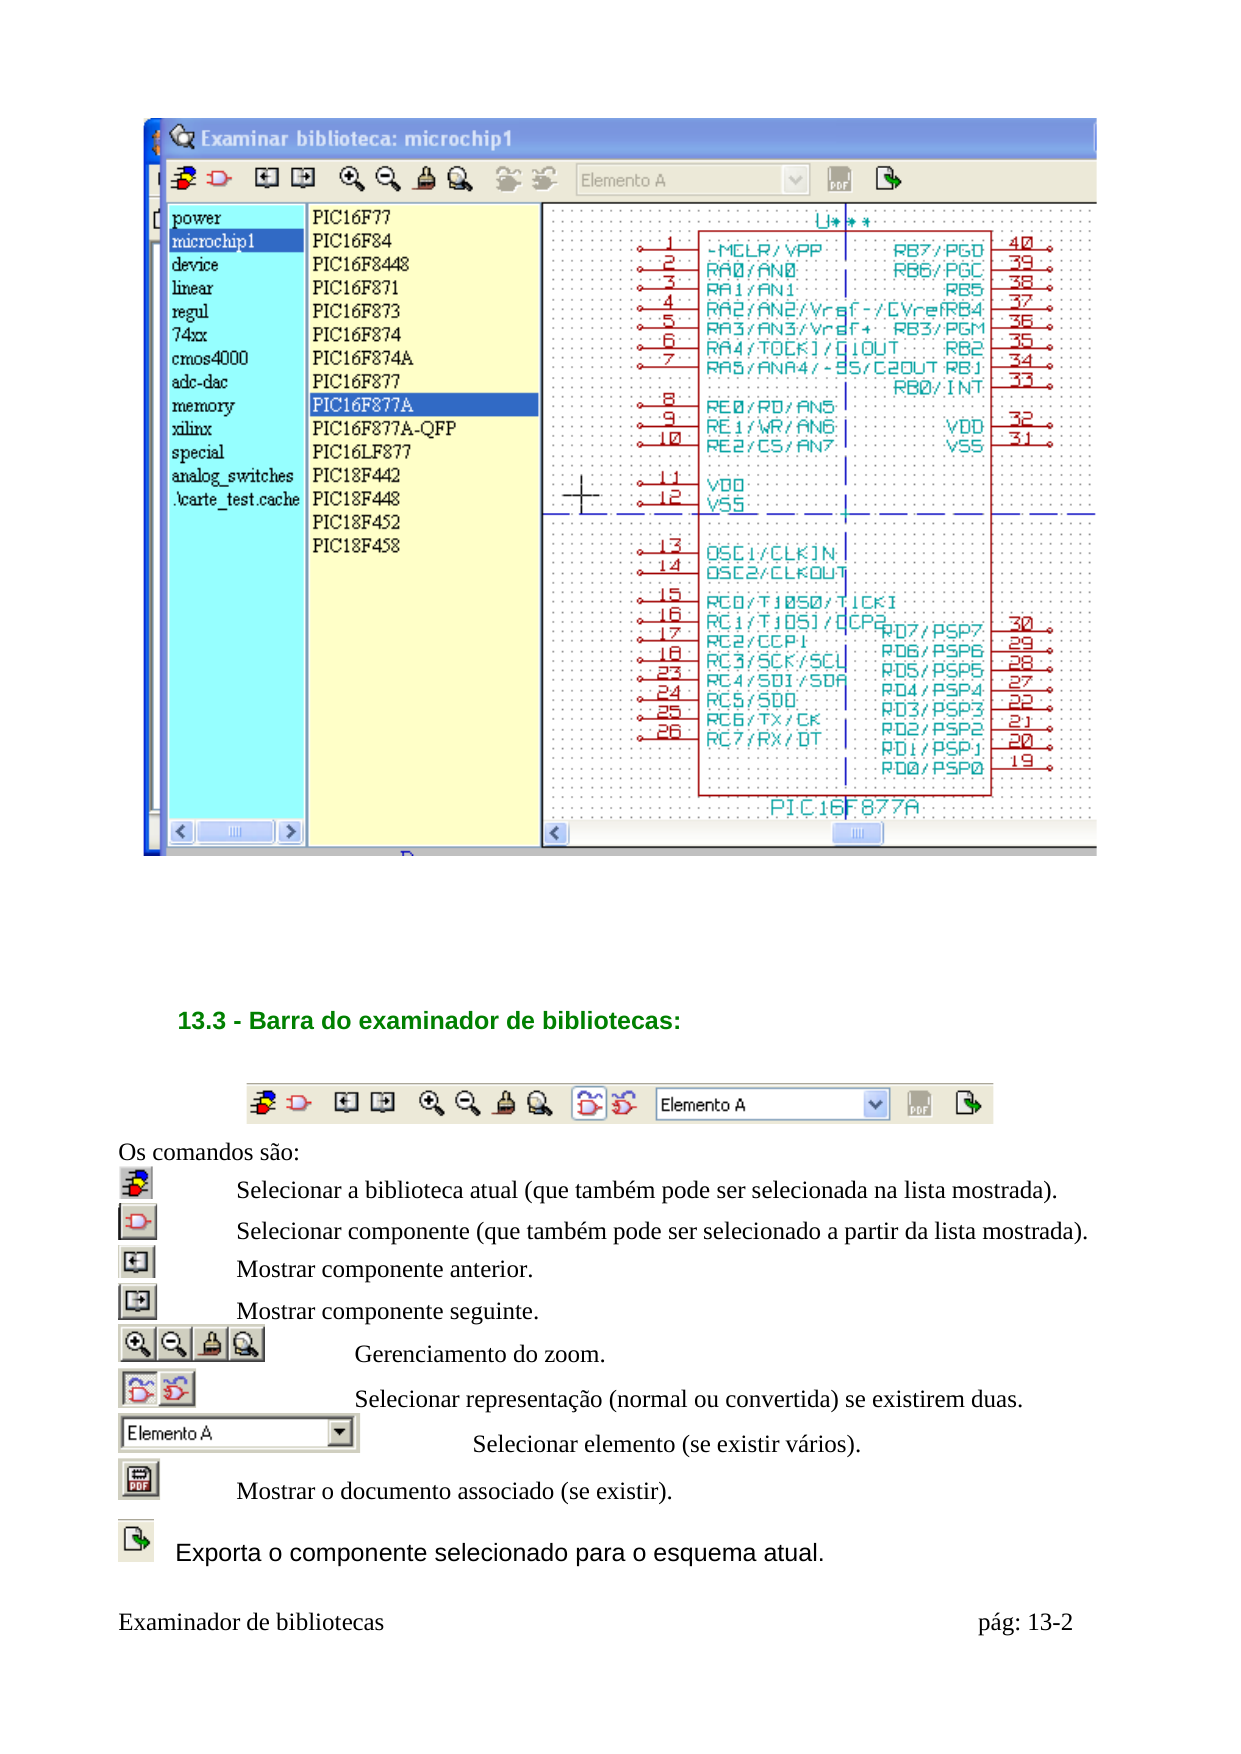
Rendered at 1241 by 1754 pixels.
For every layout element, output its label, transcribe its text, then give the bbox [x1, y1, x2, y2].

text Selecionar representação (normal ou convertida) se existirem duas. [118, 1367, 1122, 1413]
picture [118, 1203, 158, 1240]
picture [118, 1519, 154, 1562]
picture [118, 1457, 161, 1500]
text Mostrar componente anterior. [118, 1245, 1122, 1283]
text Mostrar o documento associado (se existir). [118, 1458, 1122, 1505]
picture [118, 1324, 265, 1362]
picture [118, 1367, 197, 1408]
text Mostrar componente seguinte. [118, 1283, 1122, 1324]
subtitle Barra do examinador de bibliotecas: [177, 1006, 1122, 1034]
picture [246, 1083, 994, 1124]
text Selecionar componente (que também pode ser selecionado a partir da lista mostrada). [118, 1204, 1122, 1245]
picture [118, 1283, 158, 1320]
picture [143, 118, 1097, 856]
picture [118, 1245, 156, 1278]
text Os comandos são: [118, 1138, 1122, 1165]
picture [118, 1413, 361, 1453]
text Exporta o componente selecionado para o esquema atual. [118, 1519, 1122, 1567]
text Gerenciamento do zoom. [118, 1324, 1122, 1367]
text Selecionar elemento (se existir vários). [118, 1413, 1122, 1458]
text Selecionar a biblioteca atual (que também pode ser selecionada na lista mostrada). [118, 1165, 1122, 1204]
